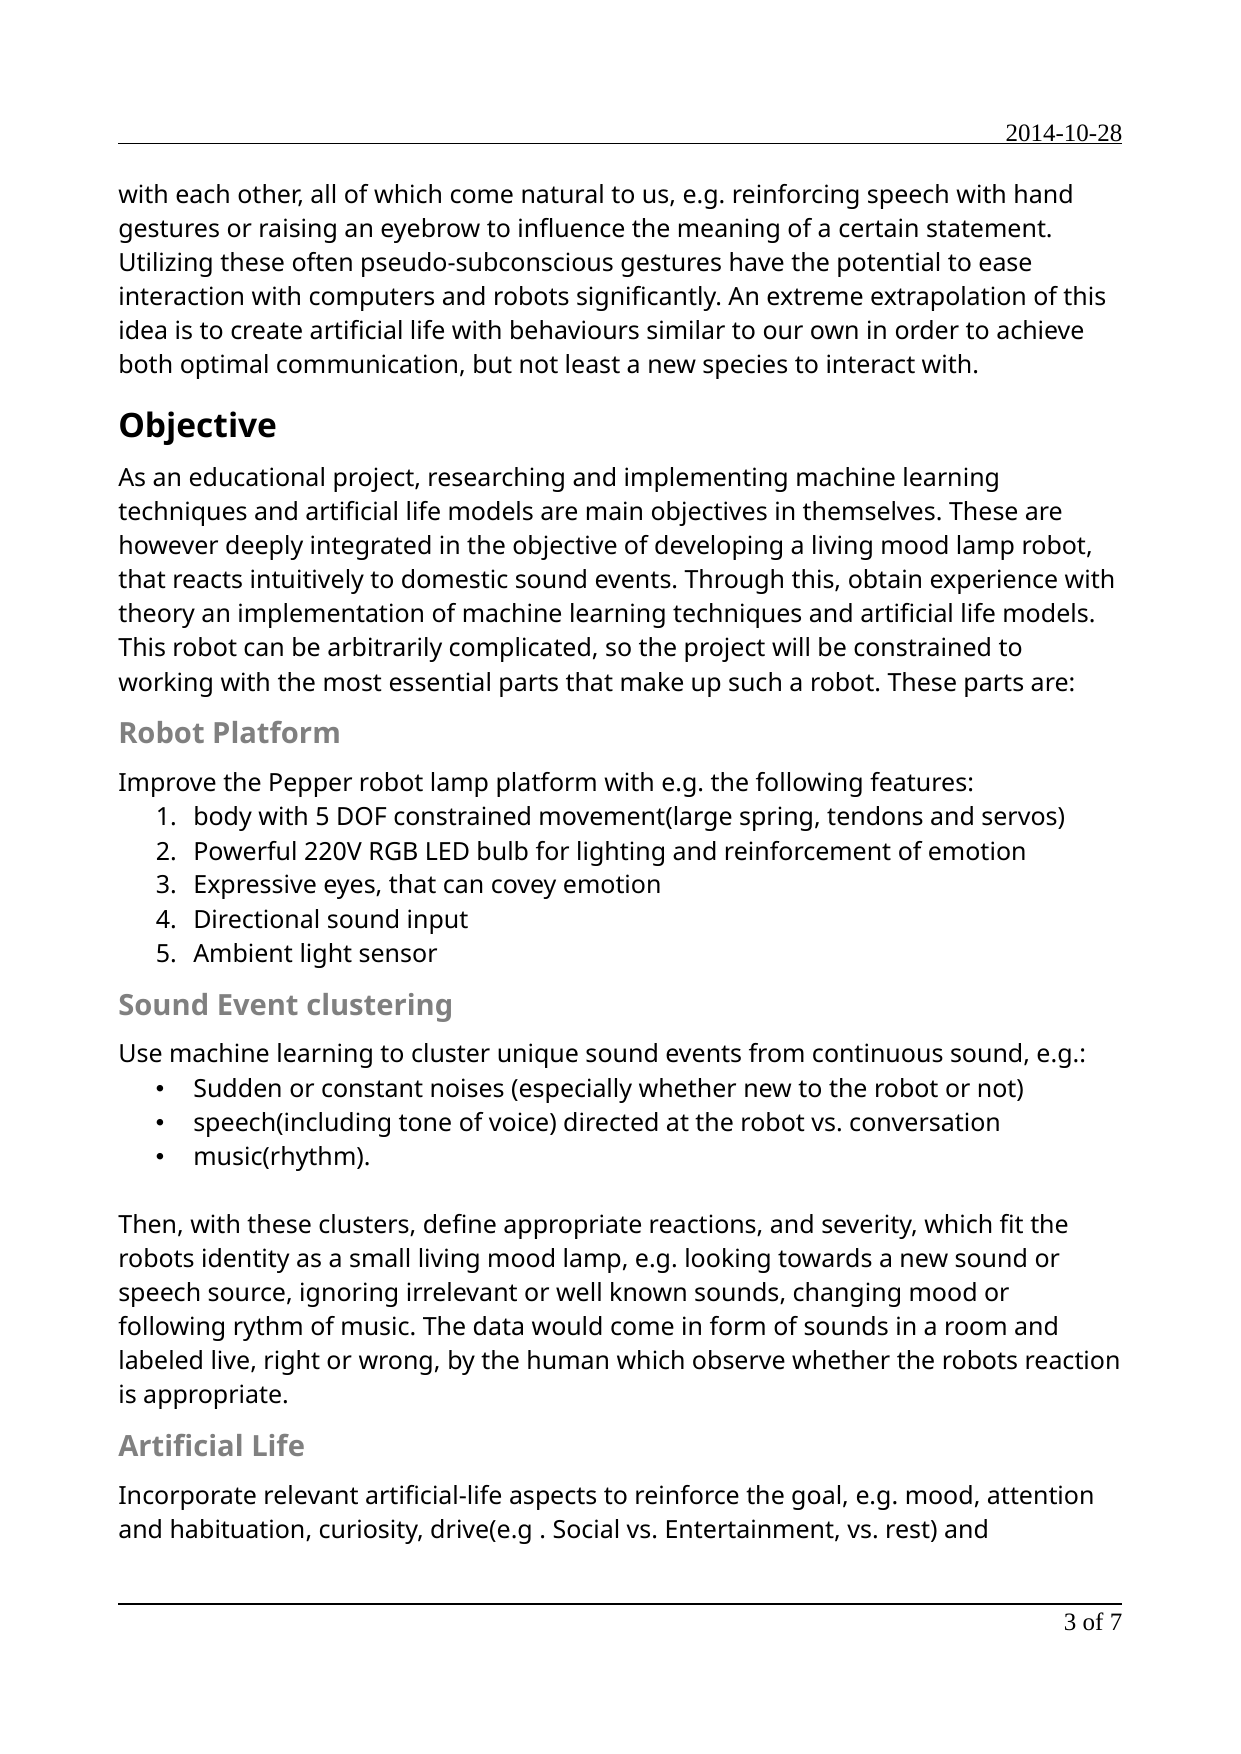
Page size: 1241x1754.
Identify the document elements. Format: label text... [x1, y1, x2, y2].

list music(rhythm). [156, 1138, 1122, 1172]
subtitle Robot Platform [118, 713, 1122, 752]
list Ambient light sensor [156, 935, 1122, 969]
list Powerful 220V RGB LED bulb for lighting and reinforcement of emotion [156, 833, 1122, 867]
text As an educational project, researching and implementing machine learning techniques and artificial life models are main objectives in themselves. These are however deeply integrated in the objective of developing a living mood lamp robot, that reacts intuitively to domestic sound events. Through this, obtain experience with theory an implementation of machine learning techniques and artificial life models. This robot can be arbitrarily complicated, so the project will be constrained to working with the most essential parts that make up such a robot. These parts are: [118, 460, 1122, 698]
list Sudden or constant noises (especially whether new to the robot or not) [156, 1070, 1122, 1104]
text Incorporate relevant artificial-life aspects to reinforce the goal, e.g. mood, attention and habituation, curiosity, drive(e.g . Social vs. Entertainment, vs. rest) and [118, 1478, 1122, 1546]
text Improve the Pepper robot lamp platform with e.g. the following features: [118, 765, 1122, 799]
subtitle Artificial Life [118, 1425, 1122, 1465]
text Then, with these clusters, define appropriate reactions, and severity, which fit the robots identity as a small living mood lamp, e.g. looking towards a new sound or speech source, ignoring irrelevant or well known sounds, changing mood or following rythm of music. The data would come in form of sounds in a room and labeled live, right or wrong, by the human which observe whether the robots reaction is appropriate. [118, 1206, 1122, 1411]
list speech(including tone of voice) directed at the robot vs. conversation [156, 1104, 1122, 1138]
subtitle Sound Event clustering [118, 984, 1122, 1024]
list Directional sound input [156, 901, 1122, 935]
text Use machine learning to cluster unique sound events from continuous sound, e.g.: [118, 1036, 1122, 1070]
subtitle Objective [118, 402, 1122, 447]
text with each other, all of which come natural to us, e.g. reinforcing speech with hand gestures or raising an eyebrow to influence the meaning of a certain statement. Utilizing these often pseudo-subconscious gestures have the potential to ease interaction with computers and robots significantly. An extreme extrapolation of this idea is to create artificial life with behaviours similar to our own in order to achieve both optimal communication, but not least a new species to interact with. [118, 176, 1122, 381]
list body with 5 DOF constrained movement(large spring, tendons and servos) [156, 799, 1122, 833]
list Expressive eyes, that can covey emotion [156, 867, 1122, 901]
